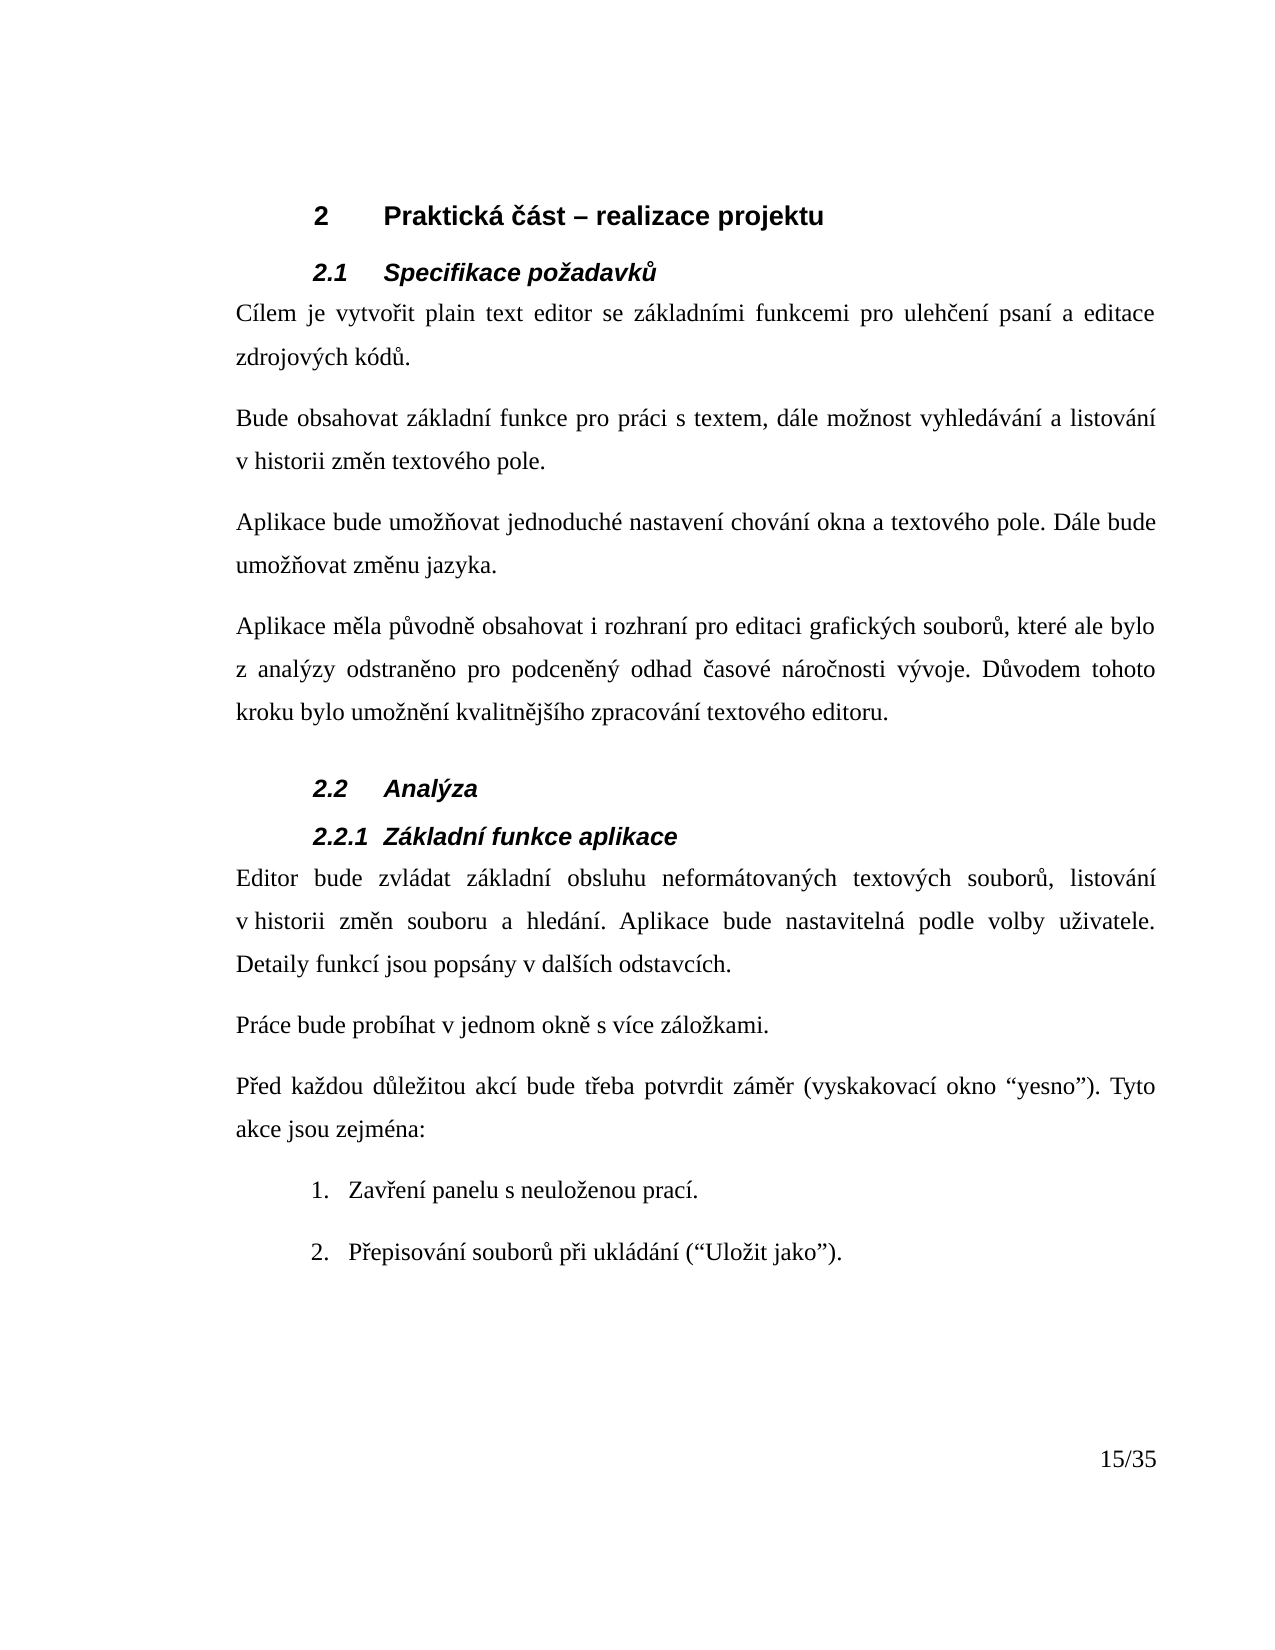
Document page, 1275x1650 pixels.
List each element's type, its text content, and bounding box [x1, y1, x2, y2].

text Před každou důležitou akcí bude třeba potvrdit záměr (vyskakovací okno “yesno”). Tyto akce jsou zejména: [236, 1071, 1156, 1143]
text Aplikace měla původně obsahovat i rozhraní pro editaci grafických souborů, které ale bylo z analýzy odstraněno pro podceněný odhad časové náročnosti vývoje. Důvodem tohoto kroku bylo umožnění kvalitnějšího zpracování textového editoru. [236, 611, 1156, 726]
text Aplikace bude umožňovat jednoduché nastavení chování okna a textového pole. Dále bude umožňovat změnu jazyka. [236, 507, 1156, 579]
text Práce bude probíhat v jednom okně s více záložkami. [236, 1010, 1156, 1039]
text Editor bude zvládat základní obsluhu neformátovaných textových souborů, listování v historii změn souboru a hledání. Aplikace bude nastavitelná podle volby uživatele. Detaily funkcí jsou popsány v dalších odstavcích. [236, 863, 1156, 978]
subtitle Praktická část – realizace projektu [306, 199, 1156, 231]
subtitle Specifikace požadavků [306, 258, 1156, 286]
list Přepisování souborů při ukládání (“Uložit jako”). [311, 1237, 1156, 1265]
list Zavření panelu s neuloženou prací. [311, 1175, 1156, 1204]
subtitle Základní funkce aplikace [306, 822, 1156, 851]
text Cílem je vytvořit plain text editor se základními funkcemi pro ulehčení psaní a editace zdrojových kódů. [236, 298, 1156, 370]
subtitle Analýza [306, 774, 1156, 802]
text Bude obsahovat základní funkce pro práci s textem, dále možnost vyhledávání a listování v historii změn textového pole. [236, 403, 1156, 474]
